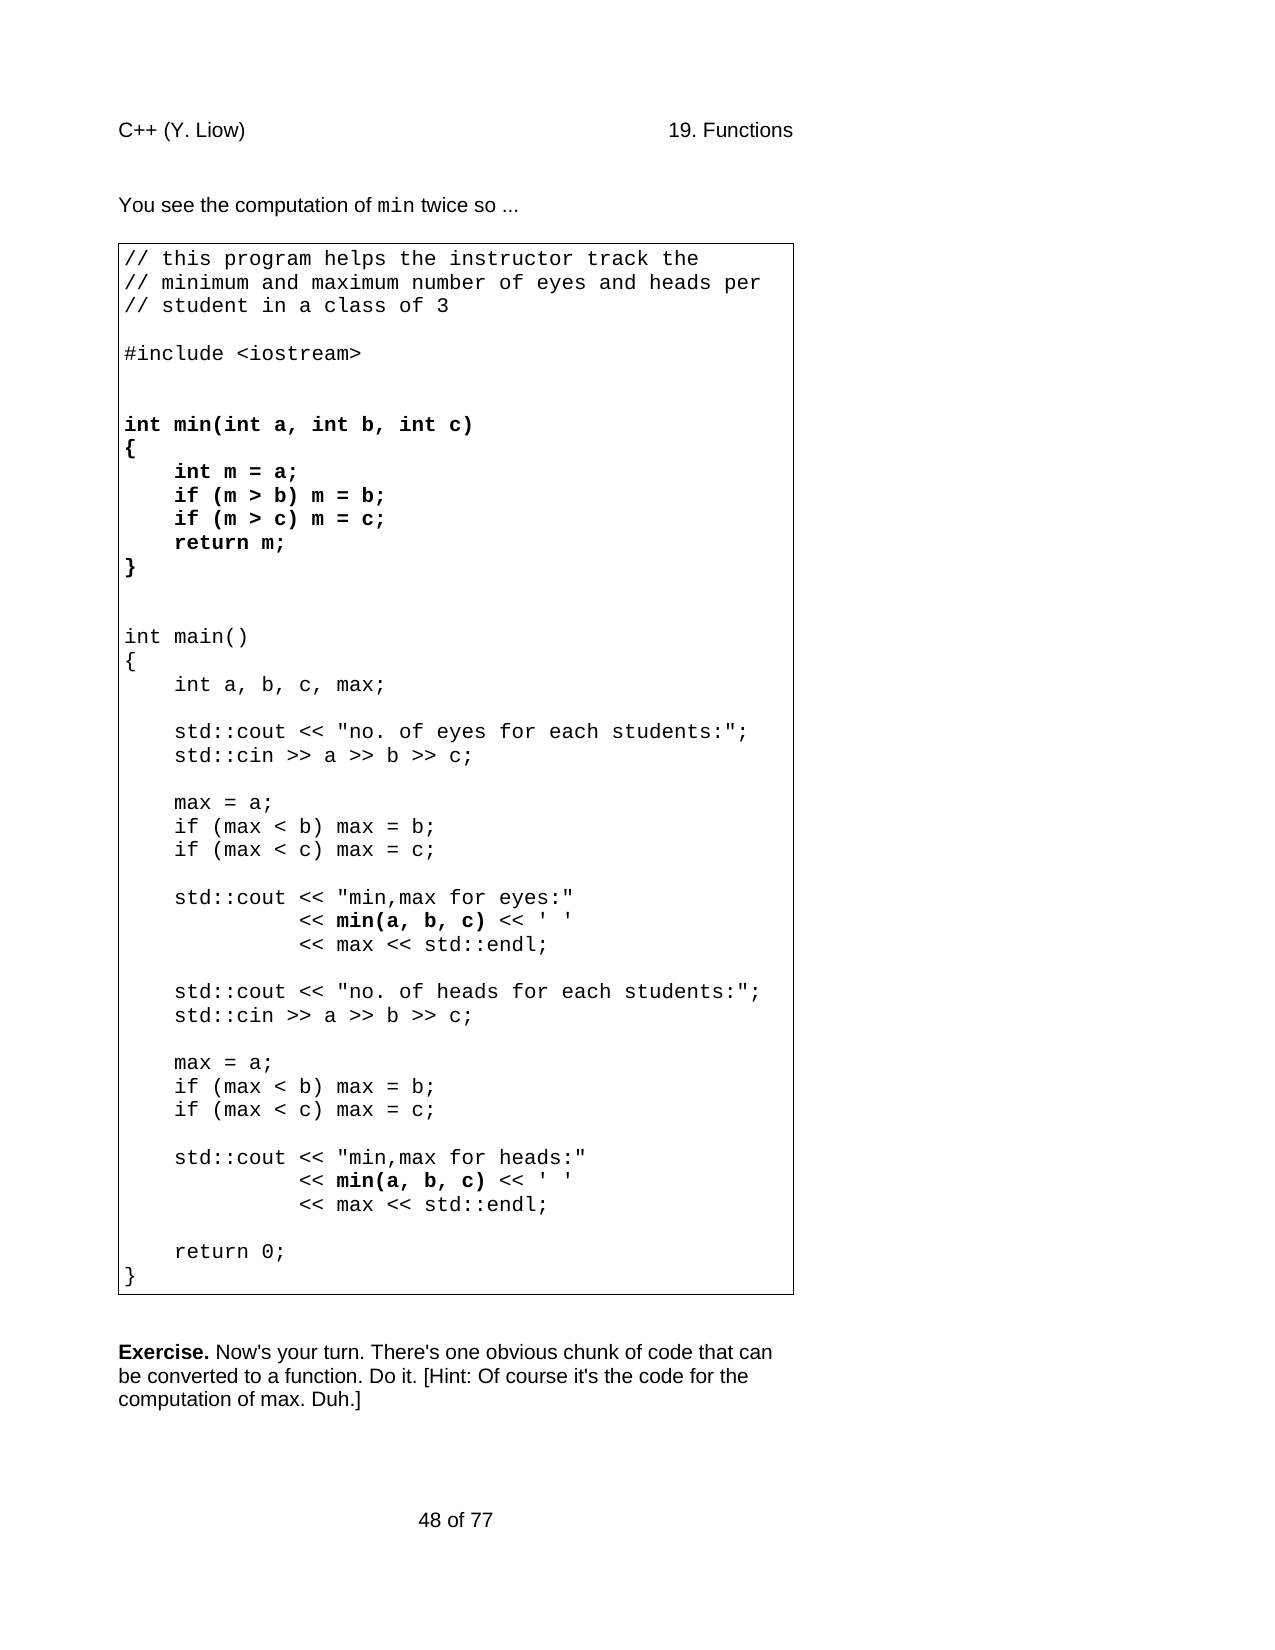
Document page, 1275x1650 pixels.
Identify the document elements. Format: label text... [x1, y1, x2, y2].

text You see the computation of min twice so ... [118, 194, 793, 219]
table_header // this program helps the instructor track the // minimum and maximum number of eyes and heads per // student in a class of 3 #include <iostream> int min(int a, int b, int c) { int m = a; if (m > b) m = b; if (m > c) m = c; return m; } int main() { int a, b, c, max; std::cout << "no. of eyes for each students:"; std::cin >> a >> b >> c; max = a; if (max < b) max = b; if (max < c) max = c; std::cout << "min,max for eyes:" << min(a, b, c) << ' ' << max << std::endl; std::cout << "no. of heads for each students:"; std::cin >> a >> b >> c; max = a; if (max < b) max = b; if (max < c) max = c; std::cout << "min,max for heads:" << min(a, b, c) << ' ' << max << std::endl; return 0; } [119, 244, 793, 1294]
text Exercise. Now's your turn. There's one obvious chunk of code that can be converted to a function. Do it. [Hint: Of course it's the code for the computation of max. Duh.] [118, 1341, 793, 1411]
